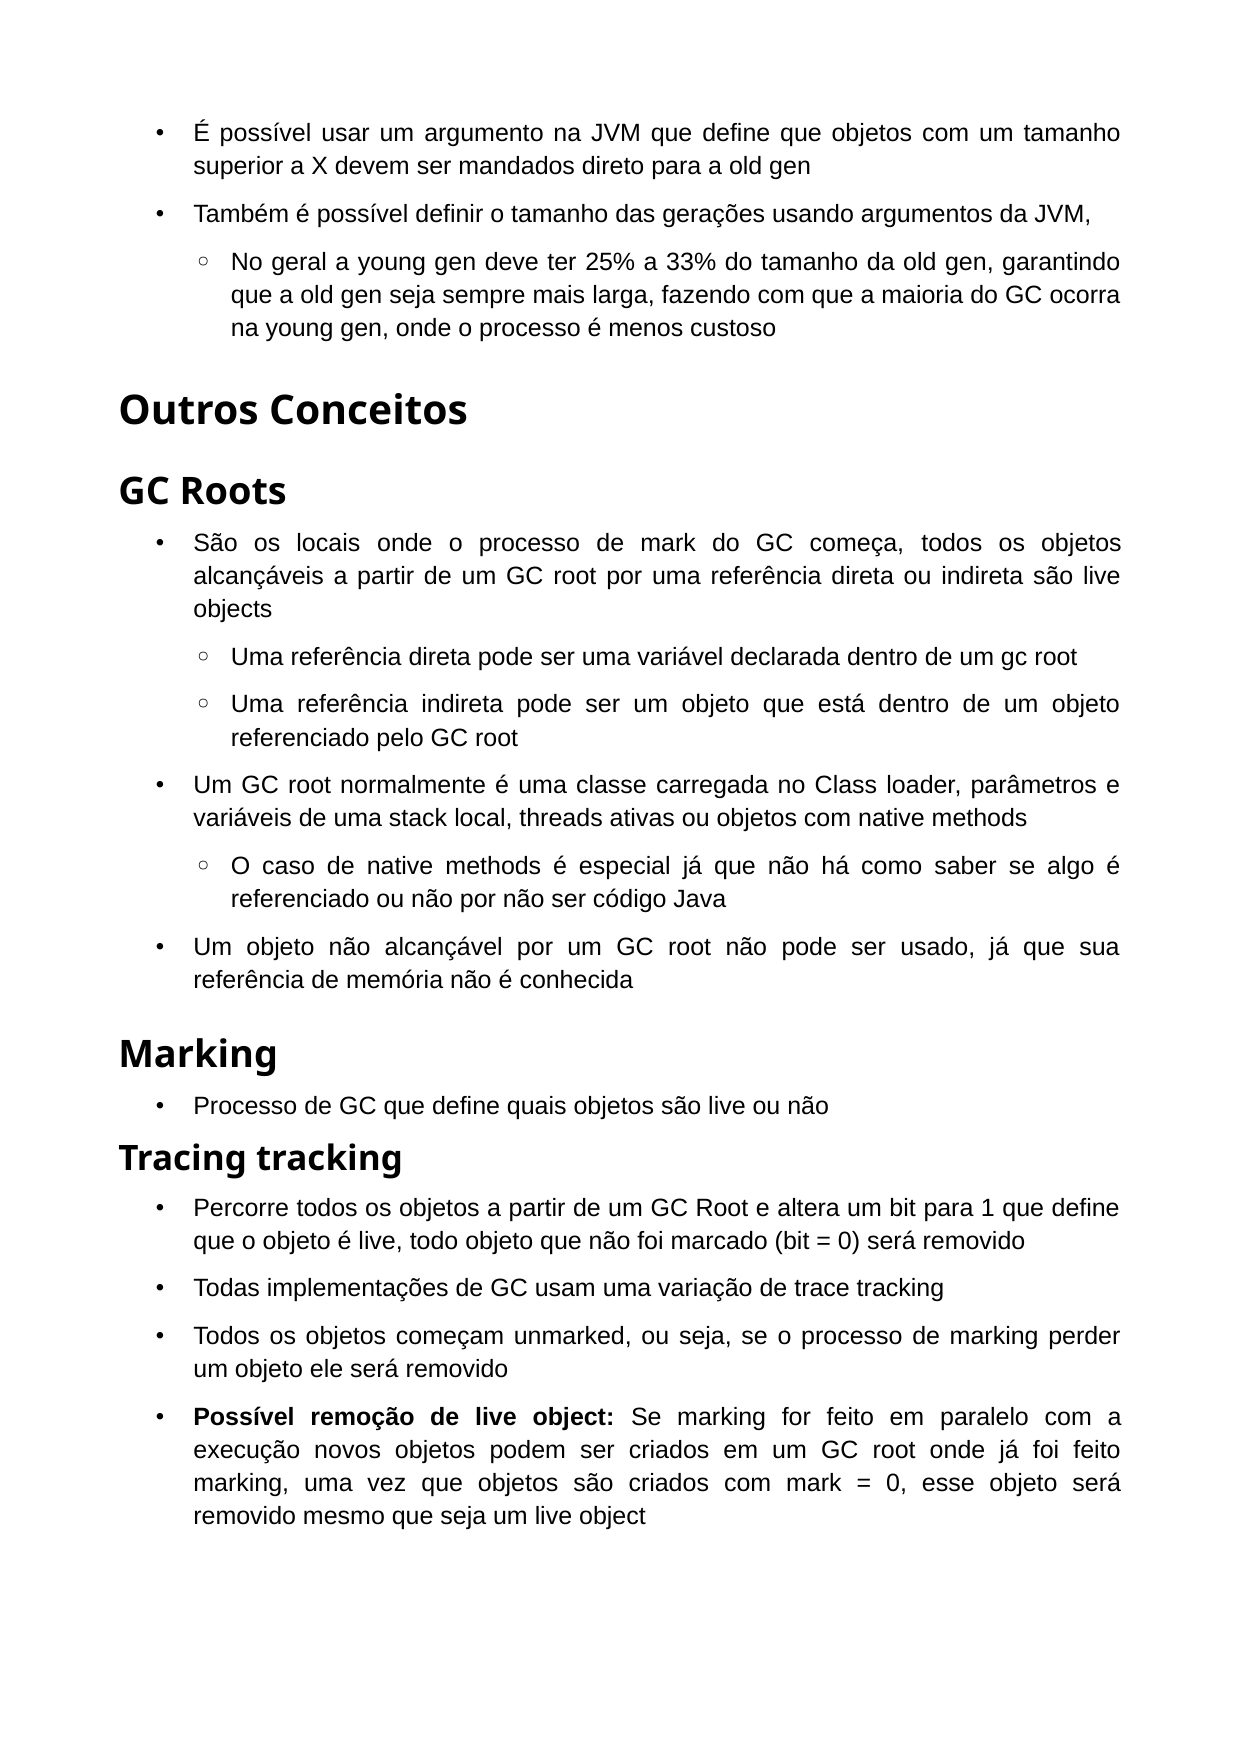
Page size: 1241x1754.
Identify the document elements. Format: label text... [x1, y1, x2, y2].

list Todas implementações de GC usam uma variação de trace tracking [156, 1273, 1122, 1302]
list São os locais onde o processo de mark do GC começa, todos os objetos alcançáveis a partir de um GC root por uma referência direta ou indireta são live objects [156, 528, 1122, 623]
list Possível remoção de live object: Se marking for feito em paralelo com a execução novos objetos podem ser criados em um GC root onde já foi feito marking, uma vez que objetos são criados com mark = 0, esse objeto será removido mesmo que seja um live object [156, 1402, 1122, 1530]
list Também é possível definir o tamanho das gerações usando argumentos da JVM, [156, 199, 1122, 228]
list Todos os objetos começam unmarked, ou seja, se o processo de marking perder um objeto ele será removido [156, 1321, 1122, 1383]
list O caso de native methods é especial já que não há como saber se algo é referenciado ou não por não ser código Java [193, 851, 1122, 913]
subtitle Marking [118, 1027, 1122, 1079]
subtitle Outros Conceitos [118, 381, 1122, 437]
list Processo de GC que define quais objetos são live ou não [156, 1091, 1122, 1120]
list É possível usar um argumento na JVM que define que objetos com um tamanho superior a X devem ser mandados direto para a old gen [156, 118, 1122, 180]
list Um GC root normalmente é uma classe carregada no Class loader, parâmetros e variáveis de uma stack local, threads ativas ou objetos com native methods [156, 770, 1122, 832]
subtitle Tracing tracking [118, 1132, 1122, 1180]
list No geral a young gen deve ter 25% a 33% do tamanho da old gen, garantindo que a old gen seja sempre mais larga, fazendo com que a maioria do GC ocorra na young gen, onde o processo é menos custoso [193, 247, 1122, 341]
list Uma referência direta pode ser uma variável declarada dentro de um gc root [193, 642, 1122, 671]
list Um objeto não alcançável por um GC root não pode ser usado, já que sua referência de memória não é conhecida [156, 932, 1122, 993]
subtitle GC Roots [118, 464, 1122, 516]
list Percorre todos os objetos a partir de um GC Root e altera um bit para 1 que define que o objeto é live, todo objeto que não foi marcado (bit = 0) será removido [156, 1193, 1122, 1254]
list Uma referência indireta pode ser um objeto que está dentro de um objeto referenciado pelo GC root [193, 689, 1122, 751]
